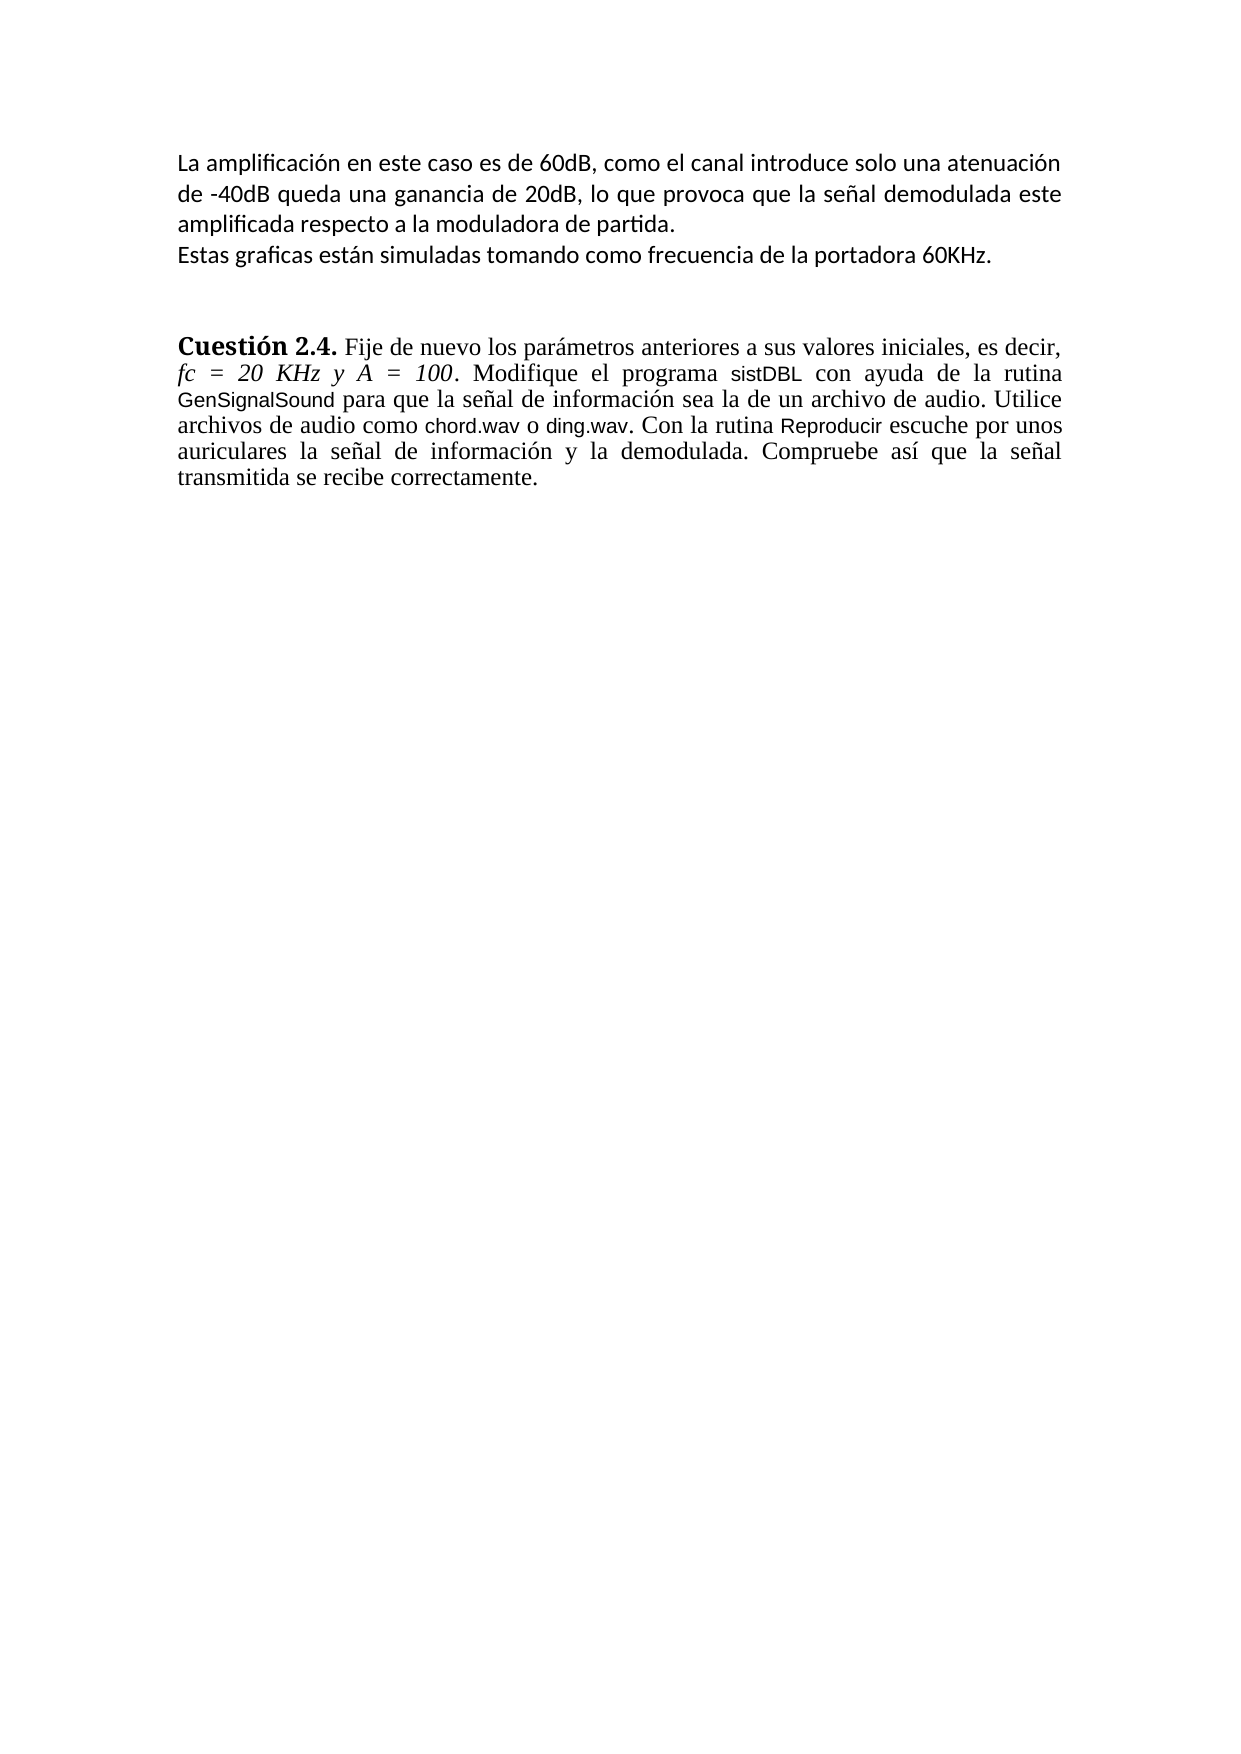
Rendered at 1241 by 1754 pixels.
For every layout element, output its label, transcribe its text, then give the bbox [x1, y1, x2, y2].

text Cuestión 2.4. Fije de nuevo los parámetros anteriores a sus valores iniciales, es decir, fc = 20 KHz y A = 100. Modifique el programa sistDBL con ayuda de la rutina GenSignalSound para que la señal de información sea la de un archivo de audio. Utilice archivos de audio como chord.wav o ding.wav. Con la rutina Reproducir escuche por unos auriculares la señal de información y la demodulada. Compruebe así que la señal transmitida se recibe correctamente. [177, 331, 1063, 491]
text La amplificación en este caso es de 60dB, como el canal introduce solo una atenuación de -40dB queda una ganancia de 20dB, lo que provoca que la señal demodulada este amplificada respecto a la moduladora de partida. [177, 148, 1063, 239]
text Estas graficas están simuladas tomando como frecuencia de la portadora 60KHz. [177, 239, 1063, 270]
